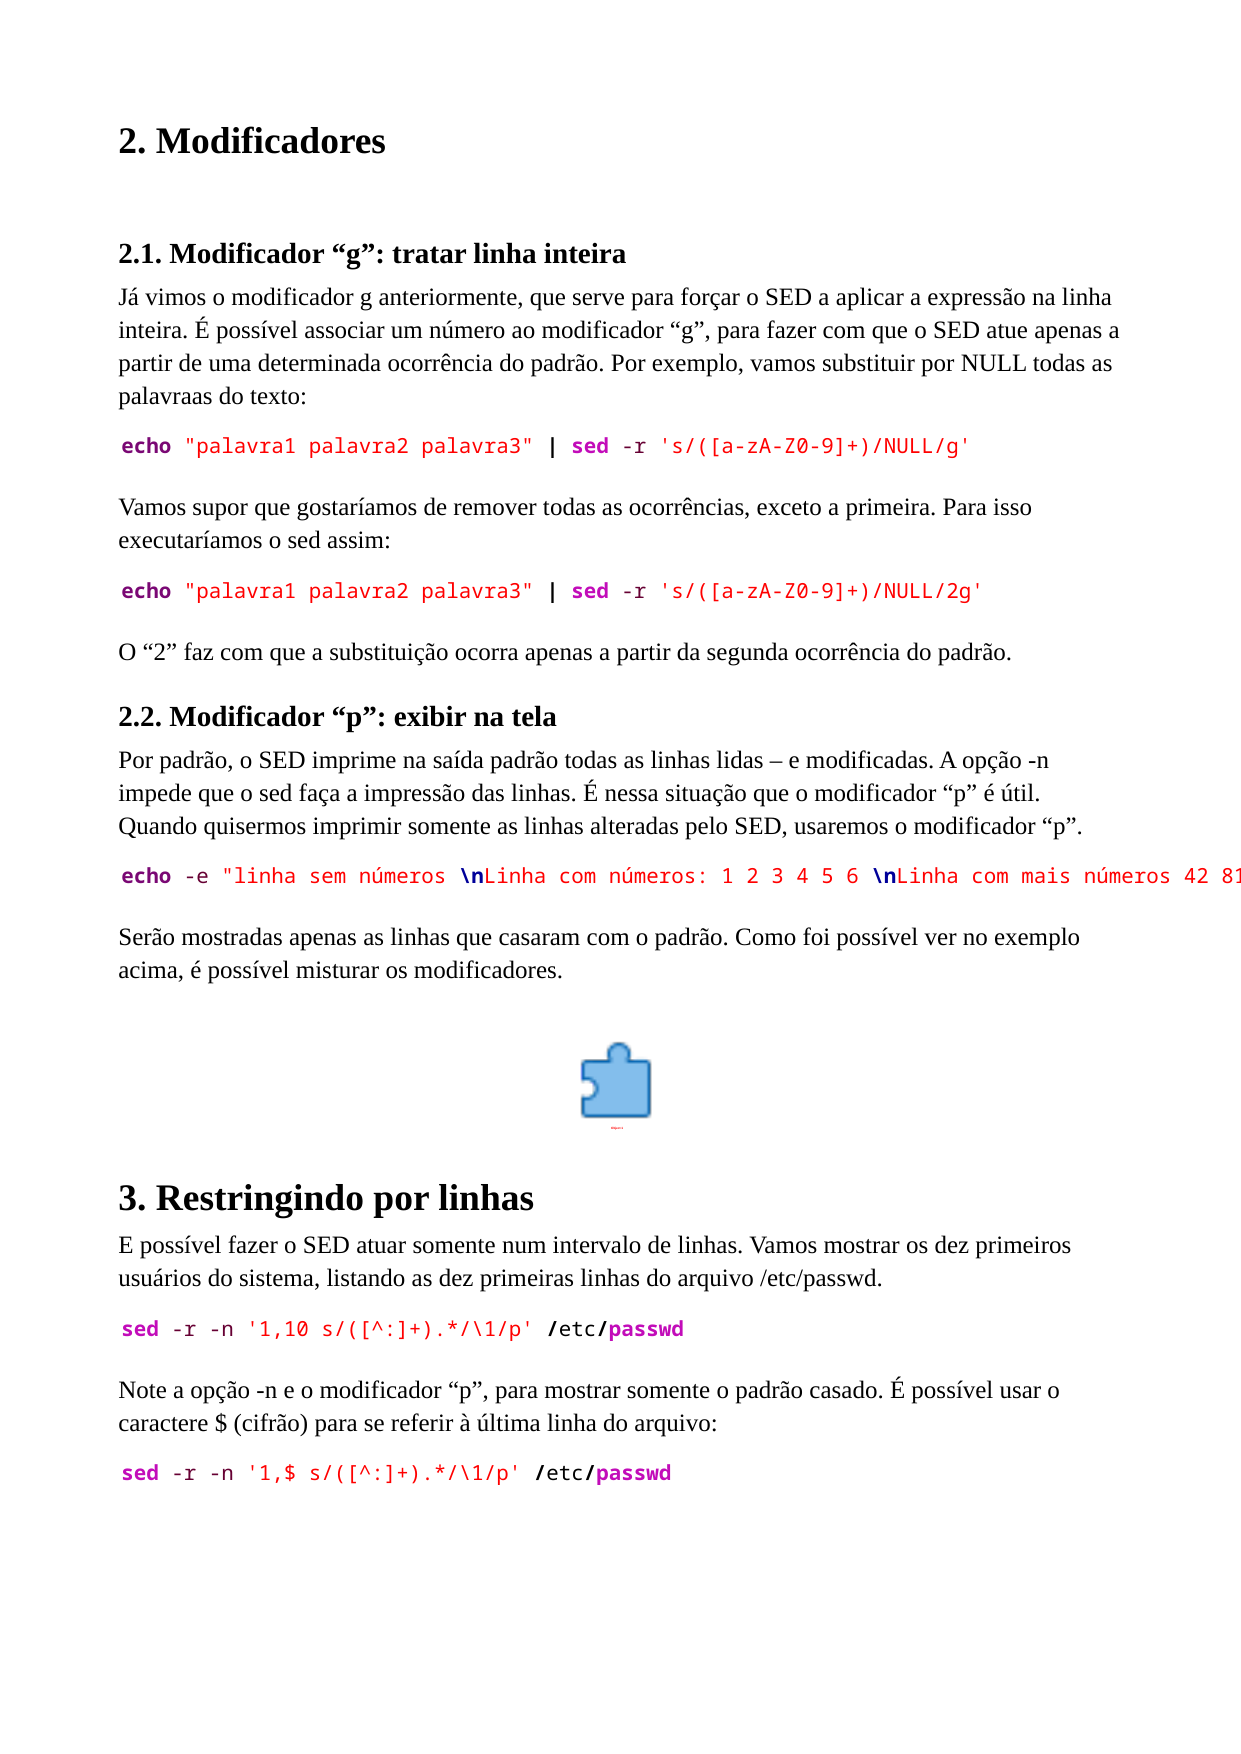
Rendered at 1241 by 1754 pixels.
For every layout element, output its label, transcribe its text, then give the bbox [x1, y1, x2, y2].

text Serão mostradas apenas as linhas que casaram com o padrão. Como foi possível ver no exemplo acima, é possível misturar os modificadores. [118, 922, 1122, 984]
text Vamos supor que gostaríamos de remover todas as ocorrências, exceto a primeira. Para isso executaríamos o sed assim: [118, 492, 1122, 554]
subtitle 3. Restringindo por linhas [118, 1175, 1122, 1218]
text Note a opção -n e o modificador “p”, para mostrar somente o padrão casado. É possível usar o caractere $ (cifrão) para se referir à última linha do arquivo: [118, 1375, 1122, 1437]
table_header echo -e "linha sem números \nLinha com números: 1 2 3 4 5 6 \nLinha com mais números 42 81" | sed -r -n 's/[0-9]+/X/gp' [118, 859, 1240, 922]
text Já vimos o modificador g anteriormente, que serve para forçar o SED a aplicar a expressão na linha inteira. É possível associar um número ao modificador “g”, para fazer com que o SED atue apenas a partir de uma determinada ocorrência do padrão. Por exemplo, vamos substituir por NULL todas as palavraas do texto: [118, 282, 1122, 410]
text E possível fazer o SED atuar somente num intervalo de linhas. Vamos mostrar os dez primeiros usuários do sistema, listando as dez primeiras linhas do arquivo /etc/passwd. [118, 1231, 1122, 1292]
subtitle 2.1. Modificador “g”: tratar linha inteira [118, 236, 1122, 269]
table_header echo "palavra1 palavra2 palavra3" | sed -r 's/([a-zA-Z0-9]+)/NULL/2g' [118, 573, 999, 637]
text O “2” faz com que a substituição ocorra apenas a partir da segunda ocorrência do padrão. [118, 637, 1122, 666]
table_header echo "palavra1 palavra2 palavra3" | sed -r 's/([a-zA-Z0-9]+)/NULL/g' [118, 429, 986, 492]
table_header sed -r -n '1,10 s/([^:]+).*/\1/p' /etc/passwd [118, 1311, 698, 1375]
text Por padrão, o SED imprime na saída padrão todas as linhas lidas – e modificadas. A opção -n impede que o sed faça a impressão das linhas. É nessa situação que o modificador “p” é útil. Quando quisermos imprimir somente as linhas alteradas pelo SED, usaremos o modificador “p”. [118, 745, 1122, 840]
subtitle 2. Modificadores [118, 118, 1122, 161]
table_header sed -r -n '1,$ s/([^:]+).*/\1/p' /etc/passwd [118, 1456, 686, 1519]
subtitle 2.2. Modificador “p”: exibir na tela [118, 699, 1122, 732]
